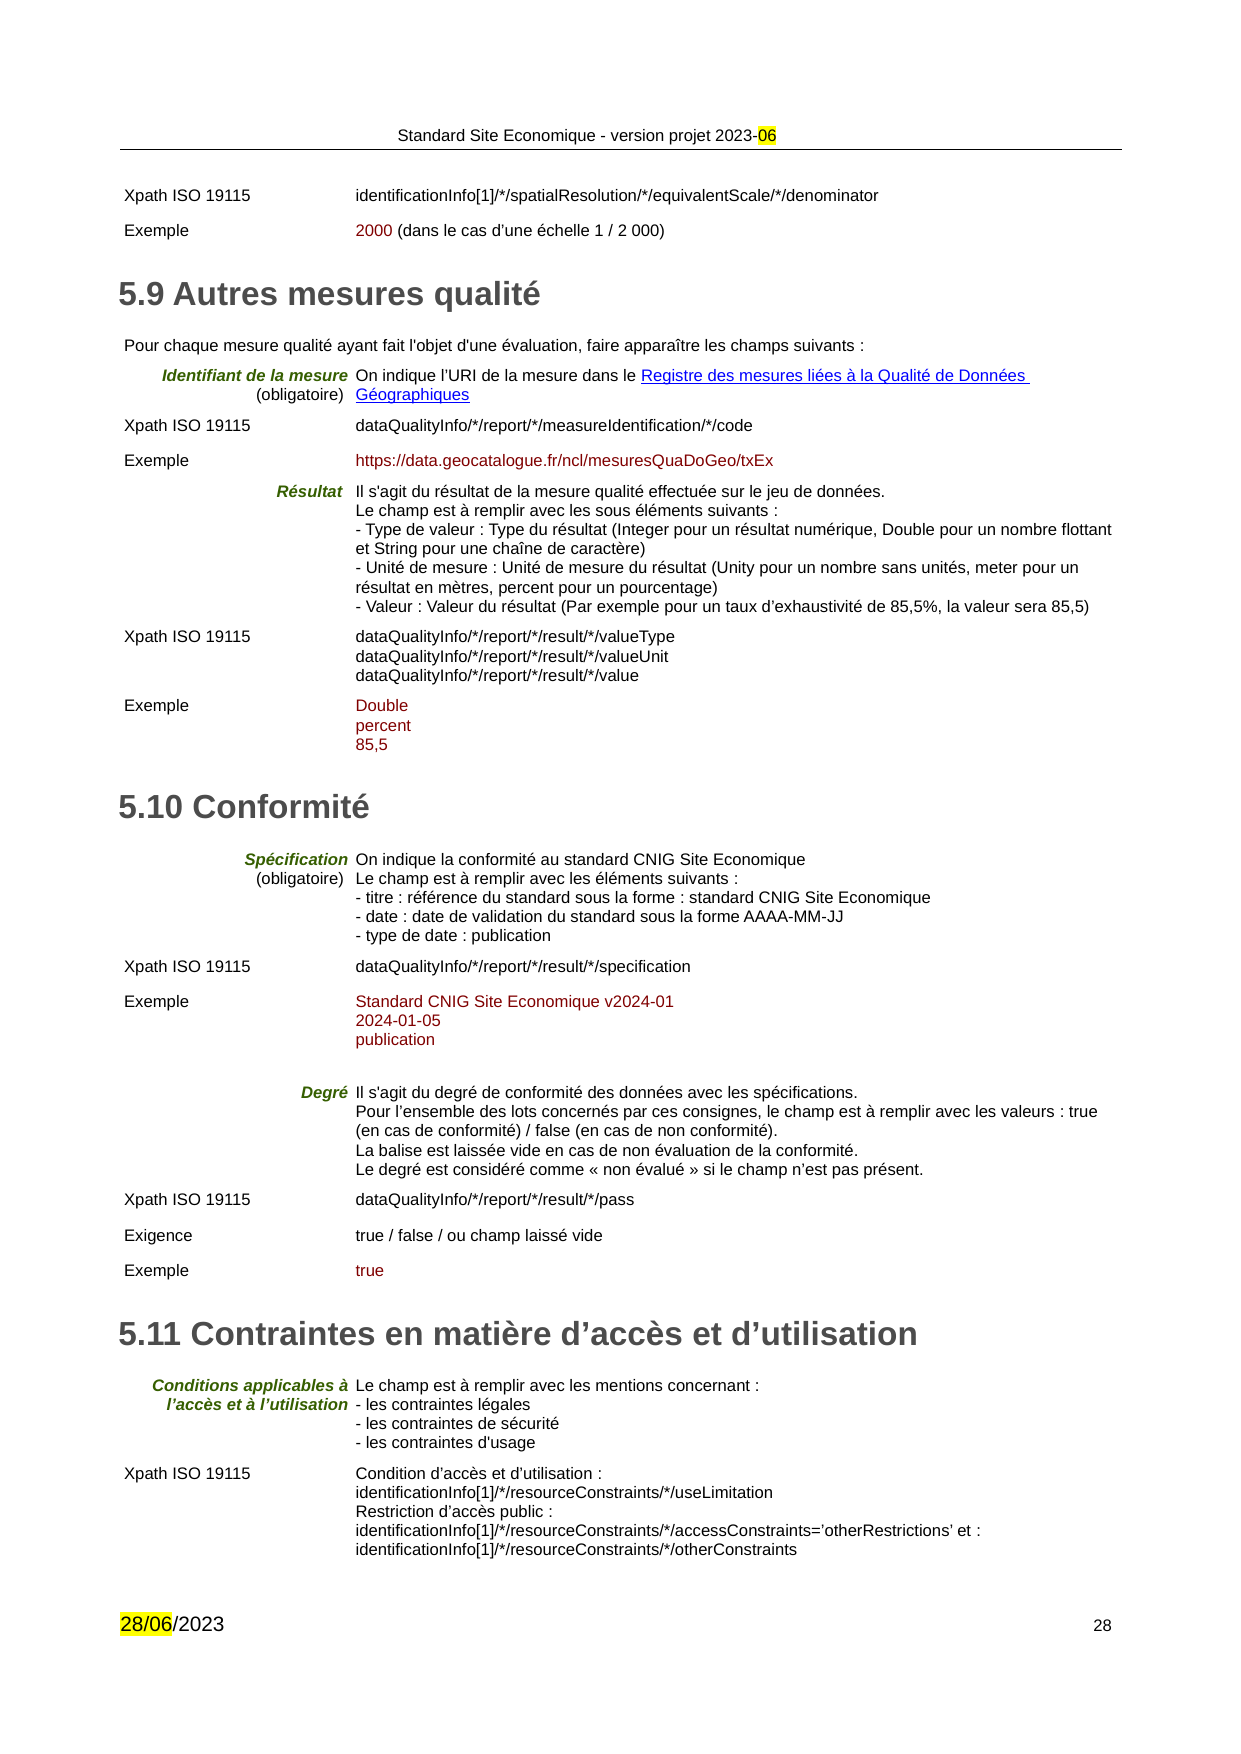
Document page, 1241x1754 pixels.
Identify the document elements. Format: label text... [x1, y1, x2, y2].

table_cell Exemple [118, 445, 355, 476]
table_cell Condition d’accès et d’utilisation : identificationInfo[1]/*/resourceConstraints/*/useLimitation Restriction d’accès public : identificationInfo[1]/*/resourceConstraints/*/accessConstraints=’otherRestrictions’ et : identificationInfo[1]/*/resourceConstraints/*/otherConstraints [355, 1458, 1122, 1565]
table_cell Exemple [118, 986, 355, 1055]
table_cell dataQualityInfo/*/report/*/result/*/specification [355, 951, 1122, 986]
table_cell Exemple [118, 691, 355, 759]
table_cell Double percent 85,5 [355, 691, 1122, 759]
table_cell Xpath ISO 19115 [118, 410, 355, 445]
table_cell On indique l’URI de la mesure dans le Registre des mesures liées à la Qualité de Données Géographiques [355, 360, 1122, 410]
table_cell Standard CNIG Site Economique v2024-01 2024-01-05 publication [355, 986, 1122, 1055]
table_header Le champ est à remplir avec les mentions concernant : - les contraintes légales - les contraintes de sécurité - les contraintes d'usage [355, 1370, 1122, 1458]
table_cell Exigence [118, 1220, 355, 1255]
table_cell Xpath ISO 19115 [118, 180, 355, 215]
table_cell Identifiant de la mesure (obligatoire) [118, 360, 355, 410]
table_cell Xpath ISO 19115 [118, 1185, 355, 1220]
table_header Spécification (obligatoire) [118, 844, 355, 951]
subtitle 5.10 Conformité [118, 787, 1122, 826]
table_header Conditions applicables à l’accès et à l’utilisation [118, 1370, 355, 1458]
subtitle 5.11 Contraintes en matière d’accès et d’utilisation [118, 1313, 1122, 1352]
table_cell 2000 (dans le cas d’une échelle 1 / 2 000) [355, 215, 1122, 246]
table_cell identificationInfo[1]/*/spatialResolution/*/equivalentScale/*/denominator [355, 180, 1122, 215]
table_cell Exemple [118, 215, 355, 246]
table_header Pour chaque mesure qualité ayant fait l'objet d'une évaluation, faire apparaître les champs suivants : [118, 330, 1122, 360]
subtitle 5.9 Autres mesures qualité [118, 273, 1122, 312]
table_cell true [355, 1255, 1122, 1286]
table_cell dataQualityInfo/*/report/*/measureIdentification/*/code [355, 410, 1122, 445]
table_header Degré [118, 1077, 355, 1184]
table_cell true / false / ou champ laissé vide [355, 1220, 1122, 1255]
table_cell Résultat [118, 476, 355, 622]
table_header Il s'agit du degré de conformité des données avec les spécifications. Pour l’ensemble des lots concernés par ces consignes, le champ est à remplir avec les valeurs : true (en cas de conformité) / false (en cas de non conformité). La balise est laissée vide en cas de non évaluation de la conformité. Le degré est considéré comme « non évalué » si le champ n’est pas présent. [355, 1077, 1122, 1184]
table_cell Il s'agit du résultat de la mesure qualité effectuée sur le jeu de données. Le champ est à remplir avec les sous éléments suivants : - Type de valeur : Type du résultat (Integer pour un résultat numérique, Double pour un nombre flottant et String pour une chaîne de caractère) - Unité de mesure : Unité de mesure du résultat (Unity pour un nombre sans unités, meter pour un résultat en mètres, percent pour un pourcentage) - Valeur : Valeur du résultat (Par exemple pour un taux d’exhaustivité de 85,5%, la valeur sera 85,5) [355, 476, 1122, 622]
table_cell Xpath ISO 19115 [118, 1458, 355, 1565]
table_cell dataQualityInfo/*/report/*/result/*/pass [355, 1185, 1122, 1220]
table_cell Xpath ISO 19115 [118, 622, 355, 691]
table_cell https://data.geocatalogue.fr/ncl/mesuresQuaDoGeo/txEx [355, 445, 1122, 476]
table_cell Exemple [118, 1255, 355, 1286]
table_cell Xpath ISO 19115 [118, 951, 355, 986]
table_header On indique la conformité au standard CNIG Site Economique Le champ est à remplir avec les éléments suivants : - titre : référence du standard sous la forme : standard CNIG Site Economique - date : date de validation du standard sous la forme AAAA-MM-JJ - type de date : publication [355, 844, 1122, 951]
table_cell dataQualityInfo/*/report/*/result/*/valueType dataQualityInfo/*/report/*/result/*/valueUnit dataQualityInfo/*/report/*/result/*/value [355, 622, 1122, 691]
